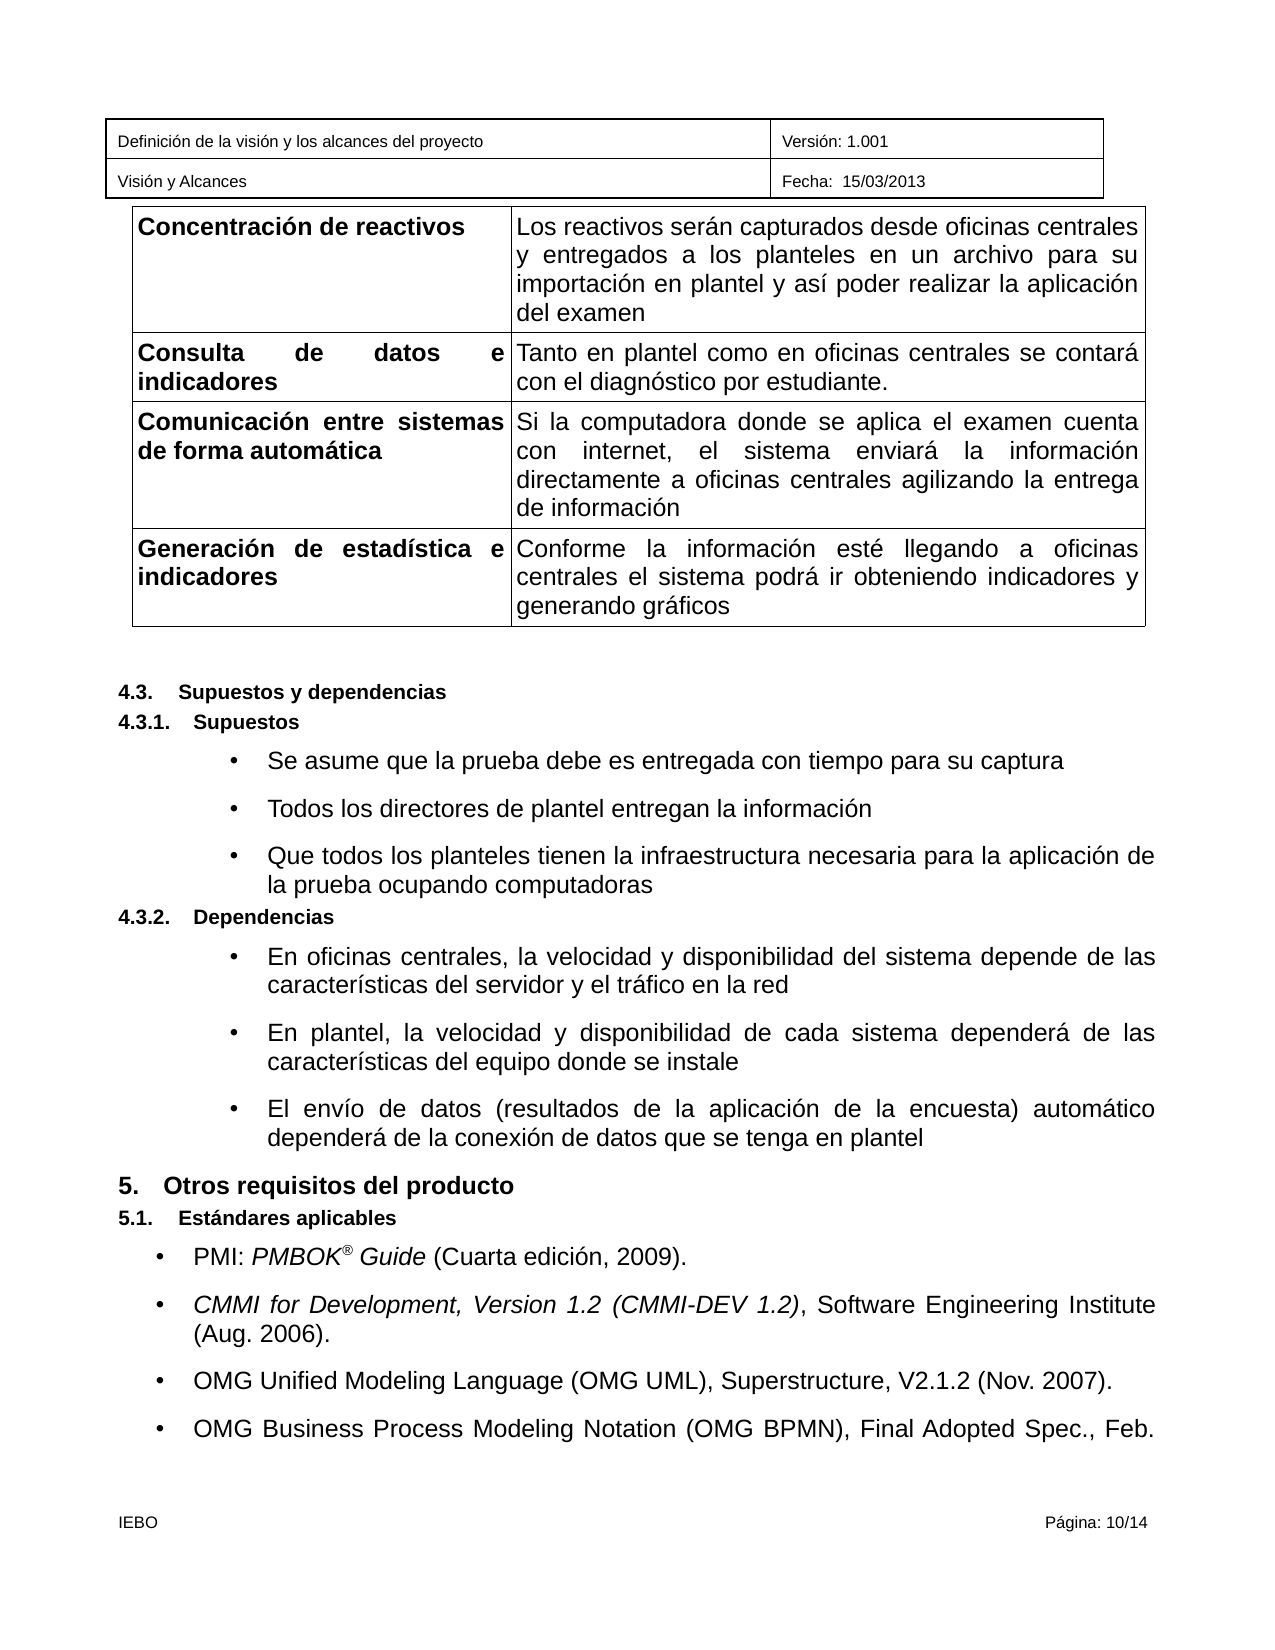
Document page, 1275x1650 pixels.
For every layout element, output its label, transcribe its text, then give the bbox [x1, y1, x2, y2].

table_cell Comunicación entre sistemas de forma automática [133, 402, 511, 528]
list OMG Business Process Modeling Notation (OMG BPMN), Final Adopted Spec., Feb. [156, 1414, 1157, 1443]
table_cell Concentración de reactivos [133, 207, 511, 332]
list PMI: PMBOK® Guide (Cuarta edición, 2009). [156, 1242, 1157, 1271]
subtitle Estándares aplicables [118, 1206, 1157, 1230]
list En oficinas centrales, la velocidad y disponibilidad del sistema depende de las características del servidor y el tráfico en la red [229, 942, 1157, 999]
list En plantel, la velocidad y disponibilidad de cada sistema dependerá de las características del equipo donde se instale [229, 1018, 1157, 1076]
table_cell Consulta de datos e indicadores [133, 333, 511, 401]
list Todos los directores de plantel entregan la información [229, 794, 1157, 823]
list El envío de datos (resultados de la aplicación de la encuesta) automático dependerá de la conexión de datos que se tenga en plantel [229, 1094, 1157, 1152]
table_cell Tanto en plantel como en oficinas centrales se contará con el diagnóstico por estudiante. [512, 333, 1145, 401]
table_cell Si la computadora donde se aplica el examen cuenta con internet, el sistema enviará la información directamente a oficinas centrales agilizando la entrega de información [512, 402, 1145, 528]
list Se asume que la prueba debe es entregada con tiempo para su captura [229, 746, 1157, 775]
subtitle Otros requisitos del producto [118, 1171, 1157, 1199]
list OMG Unified Modeling Language (OMG UML), Superstructure, V2.1.2 (Nov. 2007). [156, 1366, 1157, 1395]
table_cell Conforme la información esté llegando a oficinas centrales el sistema podrá ir obteniendo indicadores y generando gráficos [512, 529, 1145, 626]
subtitle Dependencias [118, 905, 1157, 929]
subtitle Supuestos y dependencias [118, 679, 1157, 703]
table_cell Generación de estadística e indicadores [133, 529, 511, 626]
subtitle Supuestos [118, 710, 1157, 734]
list Que todos los planteles tienen la infraestructura necesaria para la aplicación de la prueba ocupando computadoras [229, 841, 1157, 899]
list CMMI for Development, Version 1.2 (CMMI-DEV 1.2), Software Engineering Institute (Aug. 2006). [156, 1290, 1157, 1347]
table_cell Los reactivos serán capturados desde oficinas centrales y entregados a los planteles en un archivo para su importación en plantel y así poder realizar la aplicación del examen [512, 207, 1145, 332]
